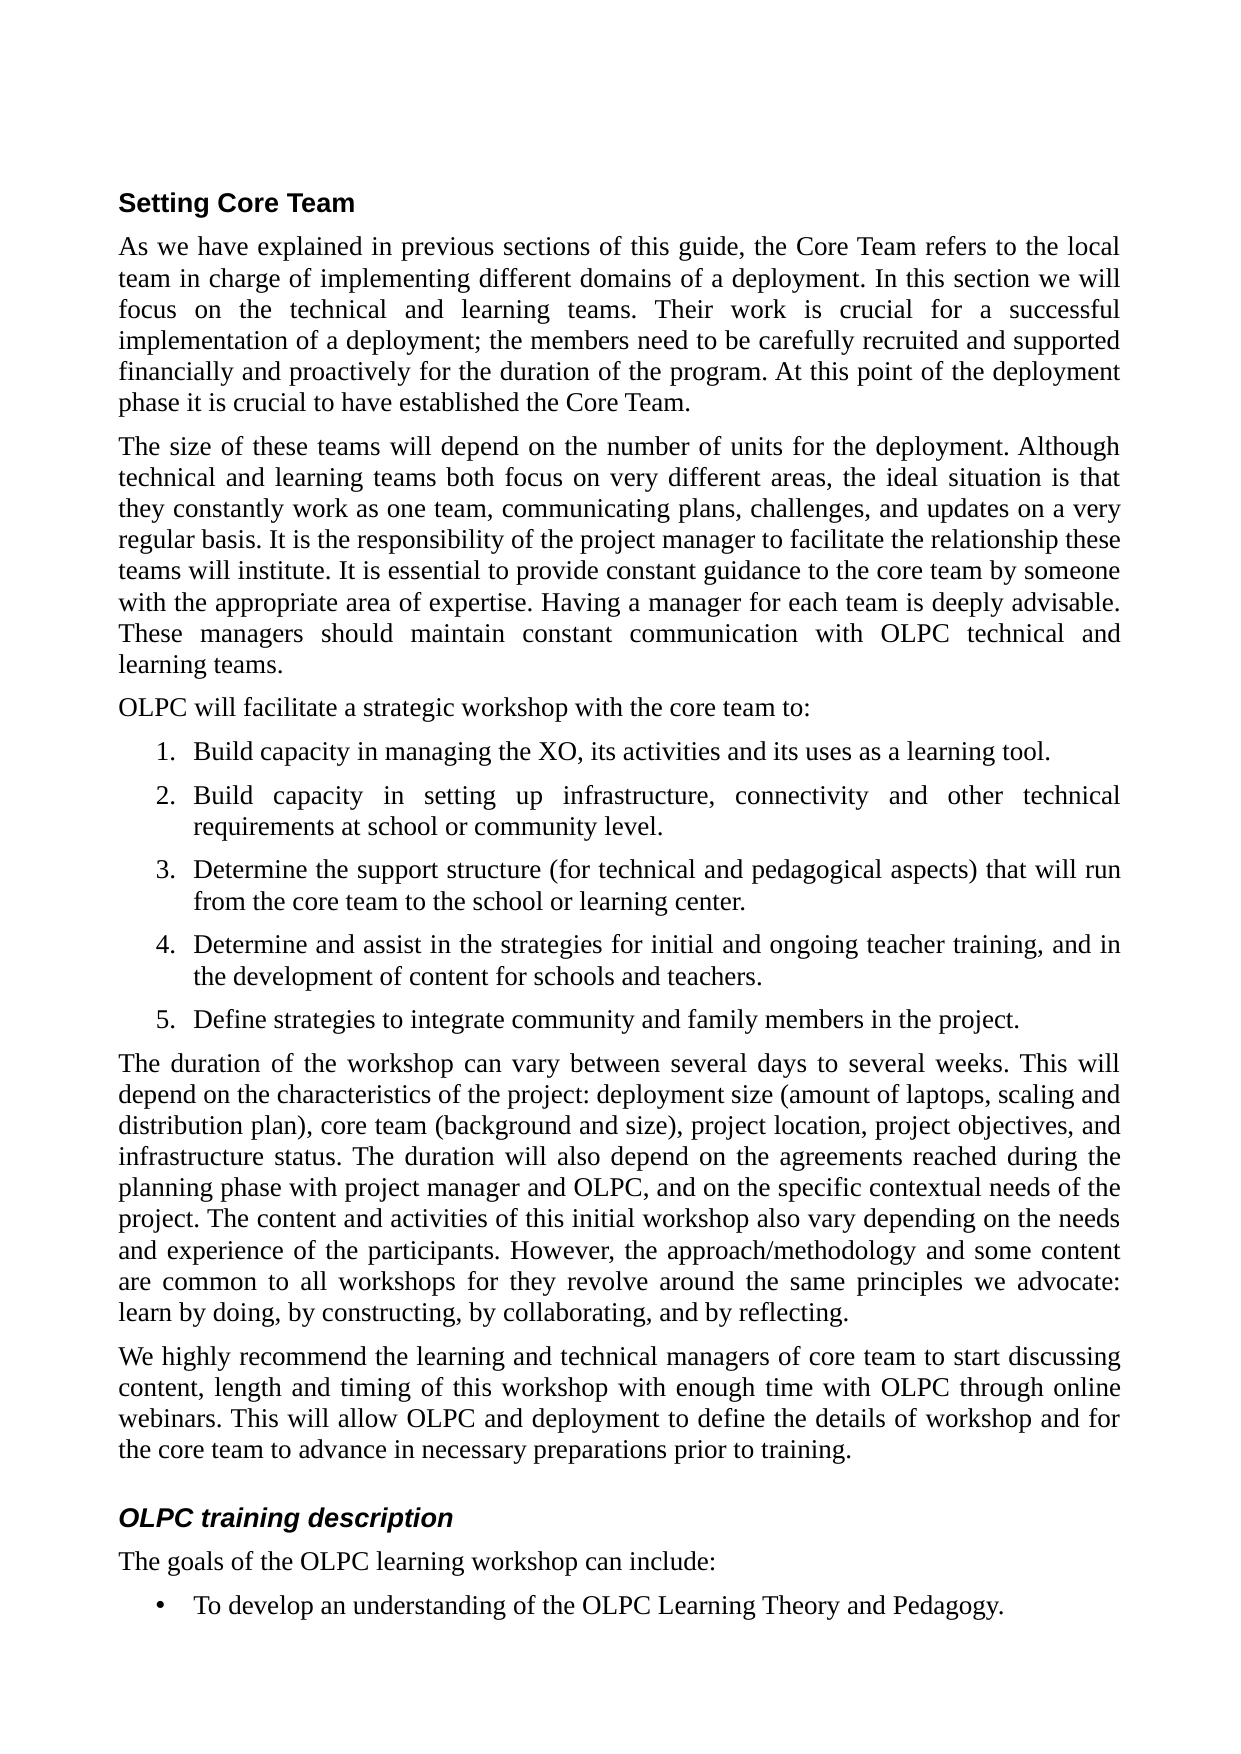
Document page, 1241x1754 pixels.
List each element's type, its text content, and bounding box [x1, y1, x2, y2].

list Determine the support structure (for technical and pedagogical aspects) that will run from the core team to the school or learning center. [156, 854, 1122, 916]
list Determine and assist in the strategies for initial and ongoing teacher training, and in the development of content for schools and teachers. [156, 928, 1122, 991]
text We highly recommend the learning and technical managers of core team to start discussing content, length and timing of this workshop with enough time with OLPC through online webinars. This will allow OLPC and deployment to define the details of workshop and for the core team to advance in necessary preparations prior to training. [118, 1340, 1122, 1464]
list Build capacity in managing the XO, its activities and its uses as a learning tool. [156, 735, 1122, 766]
list Define strategies to integrate community and family members in the project. [156, 1003, 1122, 1034]
text The size of these teams will depend on the number of units for the deployment. Although technical and learning teams both focus on very different areas, the ideal situation is that they constantly work as one team, communicating plans, challenges, and updates on a very regular basis. It is the responsibility of the project manager to facilitate the relationship these teams will institute. It is essential to provide constant guidance to the core team by someone with the appropriate area of expertise. Having a manager for each team is deeply advisable. These managers should maintain constant communication with OLPC technical and learning teams. [118, 430, 1122, 679]
text The duration of the workshop can vary between several days to several weeks. This will depend on the characteristics of the project: deployment size (amount of laptops, scaling and distribution plan), core team (background and size), project location, project objectives, and infrastructure status. The duration will also depend on the agreements reached during the planning phase with project manager and OLPC, and on the specific contextual needs of the project. The content and activities of this initial workshop also vary depending on the needs and experience of the participants. However, the approach/methodology and some content are common to all workshops for they revolve around the same principles we advocate: learn by doing, by constructing, by collaborating, and by reflecting. [118, 1047, 1122, 1327]
text The goals of the OLPC learning workshop can include: [118, 1546, 1122, 1577]
text OLPC will facilitate a strategic workshop with the core team to: [118, 692, 1122, 723]
subtitle OLPC training description [118, 1502, 1122, 1533]
list Build capacity in setting up infrastructure, connectivity and other technical requirements at school or community level. [156, 779, 1122, 841]
subtitle Setting Core Team [118, 187, 1122, 218]
text As we have explained in previous sections of this guide, the Core Team refers to the local team in charge of implementing different domains of a deployment. In this section we will focus on the technical and learning teams. Their work is crucial for a successful implementation of a deployment; the members need to be carefully recruited and supported financially and proactively for the duration of the program. At this point of the deployment phase it is crucial to have established the Core Team. [118, 231, 1122, 417]
list To develop an understanding of the OLPC Learning Theory and Pedagogy. [156, 1589, 1122, 1620]
